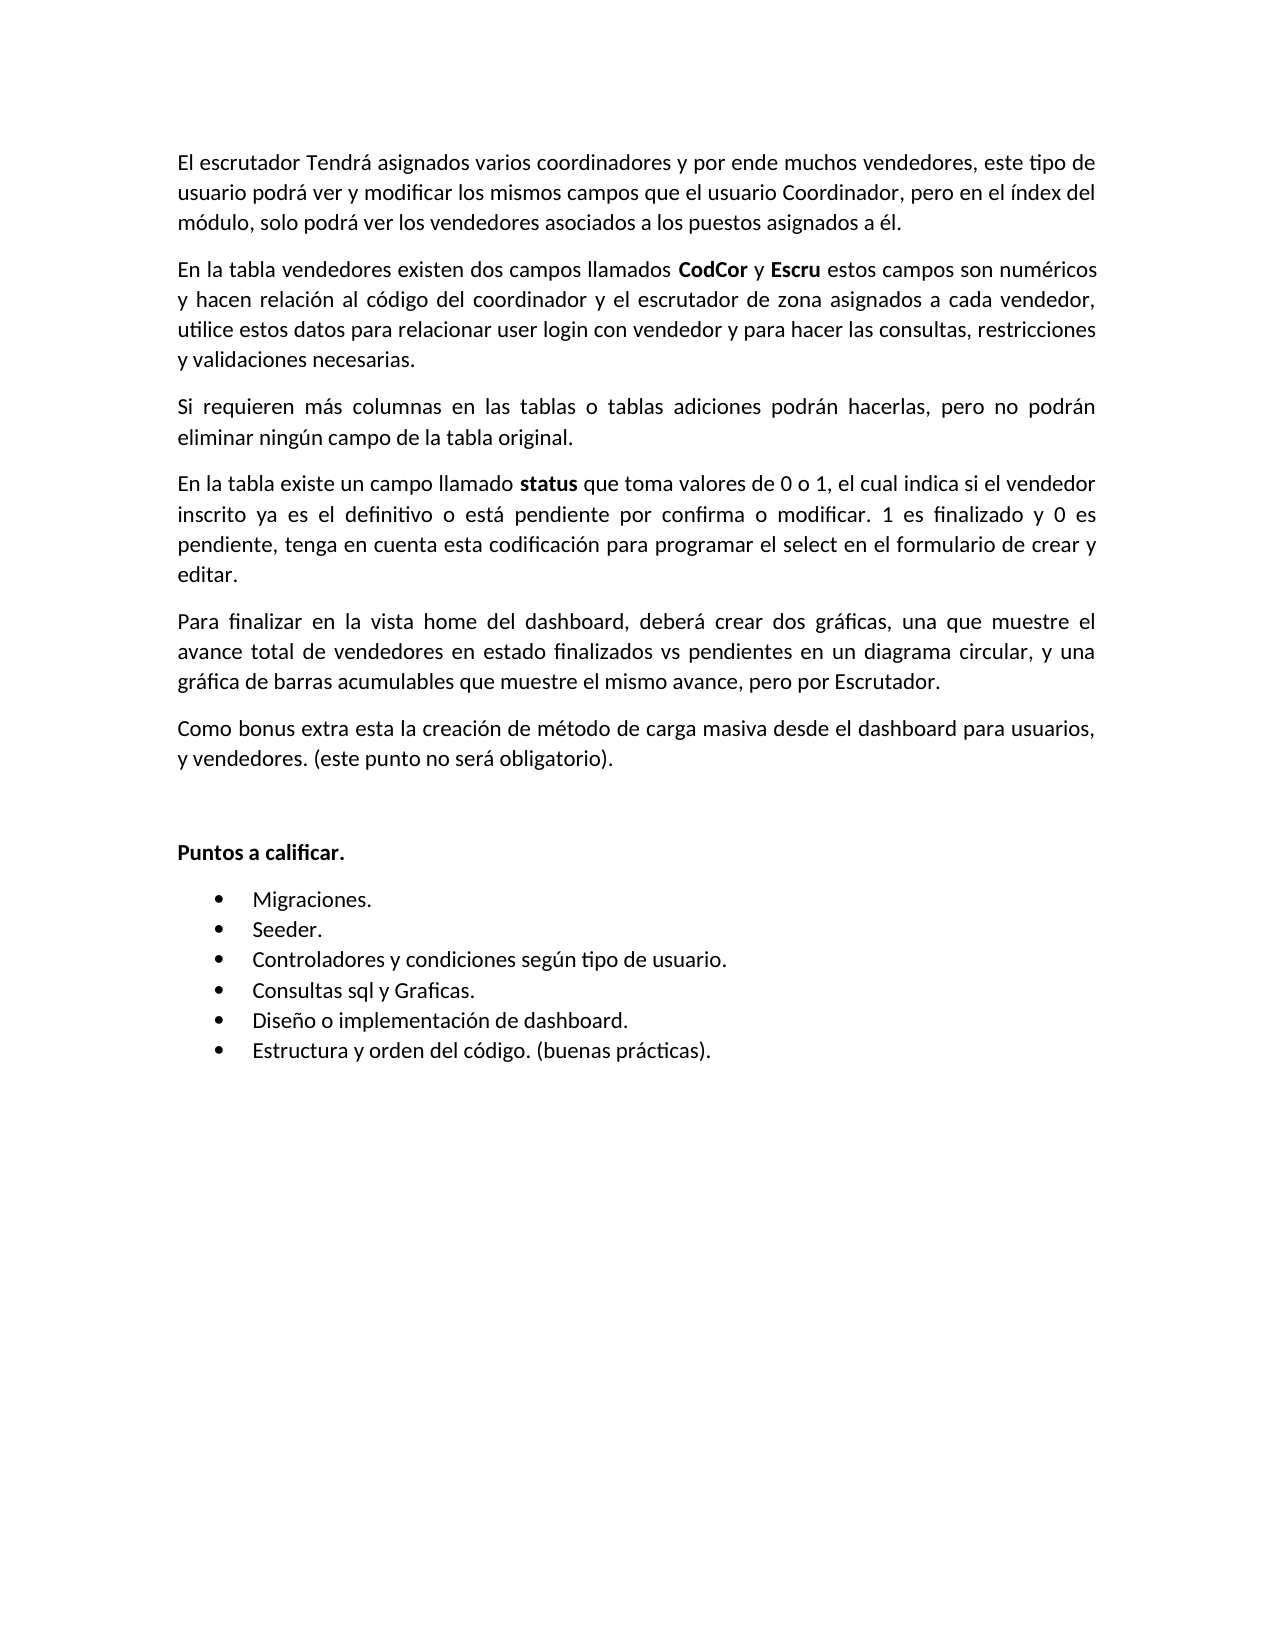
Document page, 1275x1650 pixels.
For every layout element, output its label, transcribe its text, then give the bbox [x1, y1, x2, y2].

text En la tabla existe un campo llamado status que toma valores de 0 o 1, el cual indica si el vendedor inscrito ya es el definitivo o está pendiente por confirma o modificar. 1 es finalizado y 0 es pendiente, tenga en cuenta esta codificación para programar el select en el formulario de crear y editar. [177, 469, 1098, 588]
text Para finalizar en la vista home del dashboard, deberá crear dos gráficas, una que muestre el avance total de vendedores en estado finalizados vs pendientes en un diagrama circular, y una gráfica de barras acumulables que muestre el mismo avance, pero por Escrutador. [177, 607, 1098, 695]
text Puntos a calificar. [177, 838, 1098, 866]
list Diseño o implementación de dashboard. [215, 1006, 1098, 1034]
text Como bonus extra esta la creación de método de carga masiva desde el dashboard para usuarios, y vendedores. (este punto no será obligatorio). [177, 714, 1098, 772]
text En la tabla vendedores existen dos campos llamados CodCor y Escru estos campos son numéricos y hacen relación al código del coordinador y el escrutador de zona asignados a cada vendedor, utilice estos datos para relacionar user login con vendedor y para hacer las consultas, restricciones y validaciones necesarias. [177, 255, 1098, 373]
list Migraciones. [215, 885, 1098, 913]
text El escrutador Tendrá asignados varios coordinadores y por ende muchos vendedores, este tipo de usuario podrá ver y modificar los mismos campos que el usuario Coordinador, pero en el índex del módulo, solo podrá ver los vendedores asociados a los puestos asignados a él. [177, 148, 1098, 236]
list Controladores y condiciones según tipo de usuario. [215, 946, 1098, 973]
text Si requieren más columnas en las tablas o tablas adiciones podrán hacerlas, pero no podrán eliminar ningún campo de la tabla original. [177, 392, 1098, 451]
list Estructura y orden del código. (buenas prácticas). [215, 1036, 1098, 1064]
list Consultas sql y Graficas. [215, 976, 1098, 1004]
list Seeder. [215, 915, 1098, 943]
